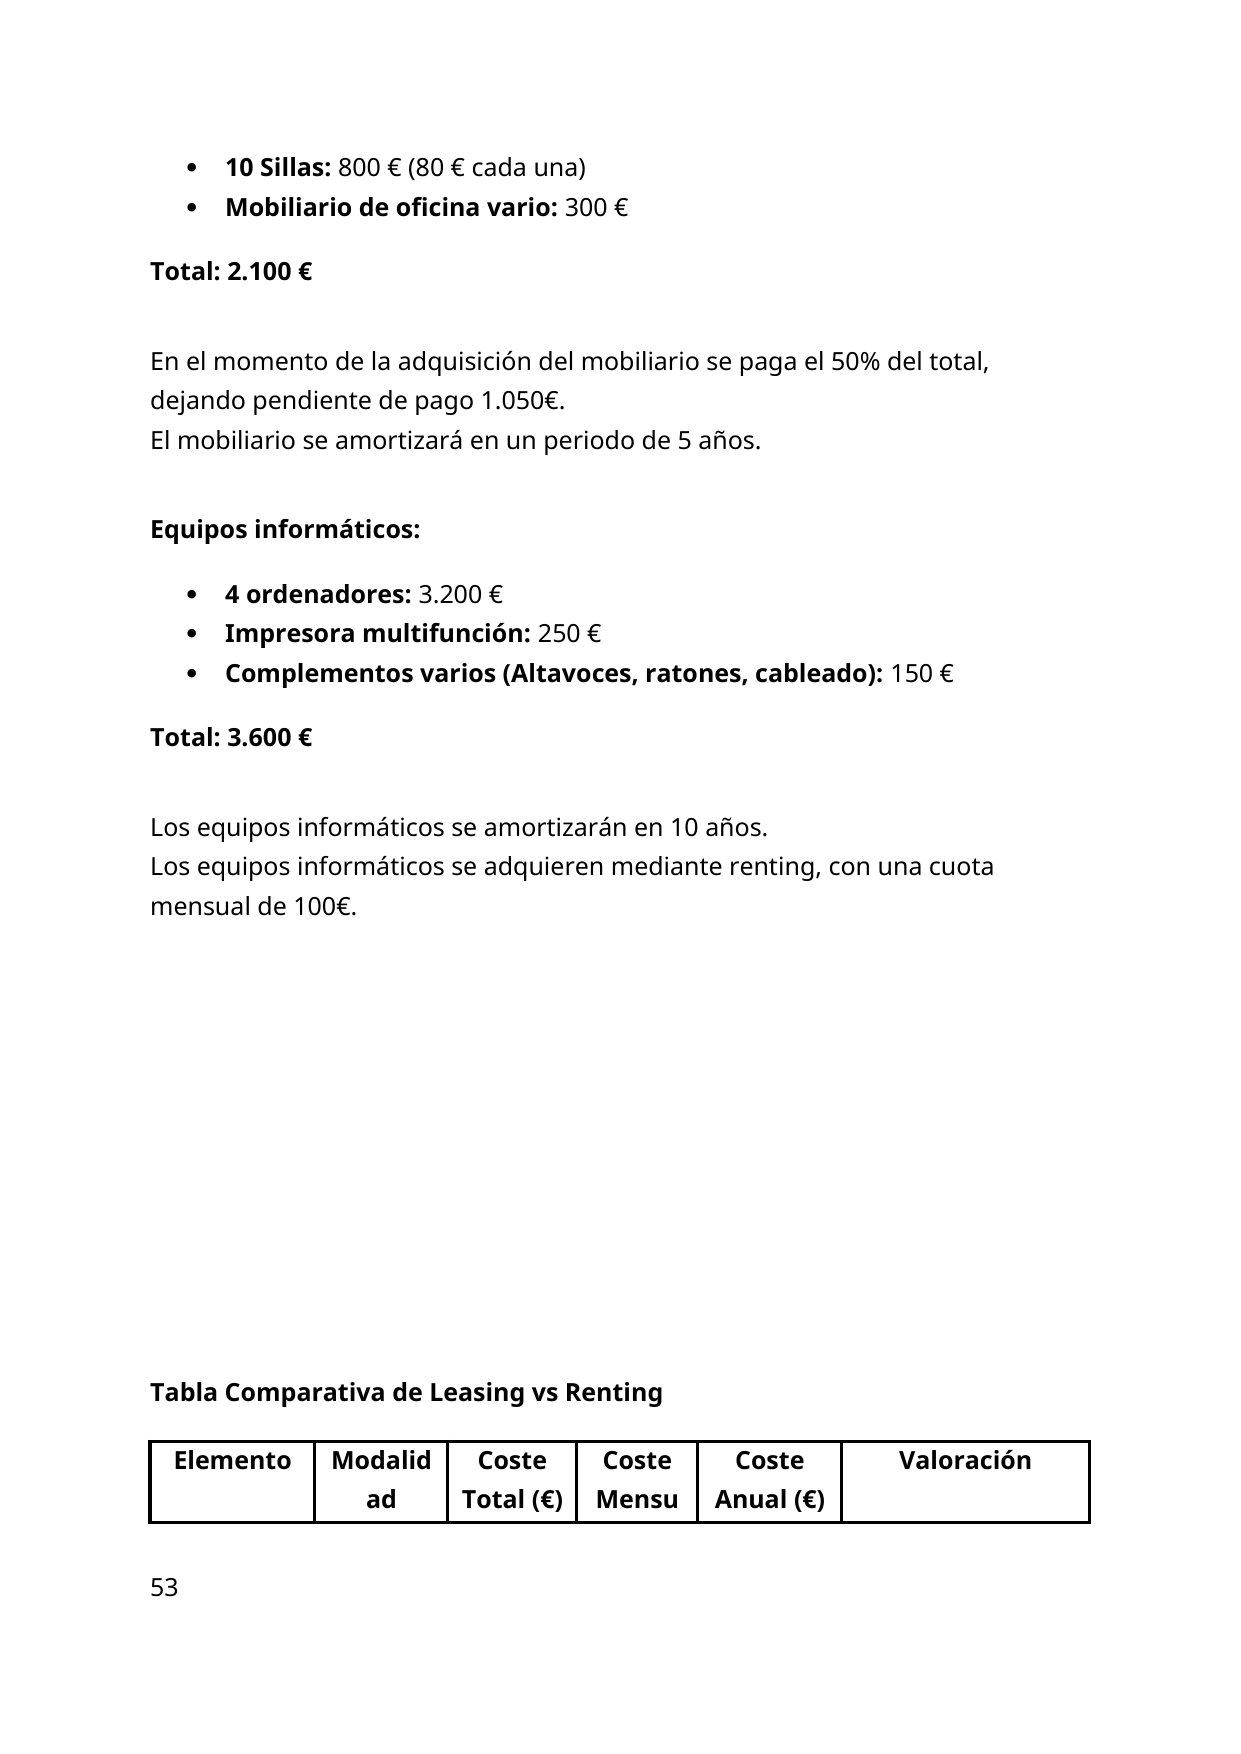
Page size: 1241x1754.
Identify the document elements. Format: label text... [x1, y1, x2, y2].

text Los equipos informáticos se amortizarán en 10 años. Los equipos informáticos se adquieren mediante renting, con una cuota mensual de 100€. [150, 809, 1090, 922]
text Total: 2.100 € [150, 254, 1090, 288]
text En el momento de la adquisición del mobiliario se paga el 50% del total, dejando pendiente de pago 1.050€. El mobiliario se amortizará en un periodo de 5 años. [150, 343, 1090, 456]
table_header Modalidad [316, 1443, 446, 1521]
text Tabla Comparativa de Leasing vs Renting [150, 1375, 1090, 1409]
text Total: 3.600 € [150, 720, 1090, 754]
text Equipos informáticos: [150, 512, 1090, 546]
table_header Elemento [152, 1443, 313, 1521]
list Impresora multifunción: 250 € [187, 616, 1090, 650]
list 4 ordenadores: 3.200 € [187, 576, 1090, 610]
table_header Coste Anual (€) [699, 1443, 840, 1521]
table_header Valoración [843, 1443, 1088, 1521]
list 10 Sillas: 800 € (80 € cada una) [187, 150, 1090, 184]
list Complementos varios (Altavoces, ratones, cableado): 150 € [187, 655, 1090, 689]
table_header Coste Total (€) [449, 1443, 575, 1521]
list Mobiliario de oficina vario: 300 € [187, 189, 1090, 223]
table_header Coste Mensu [578, 1443, 696, 1521]
